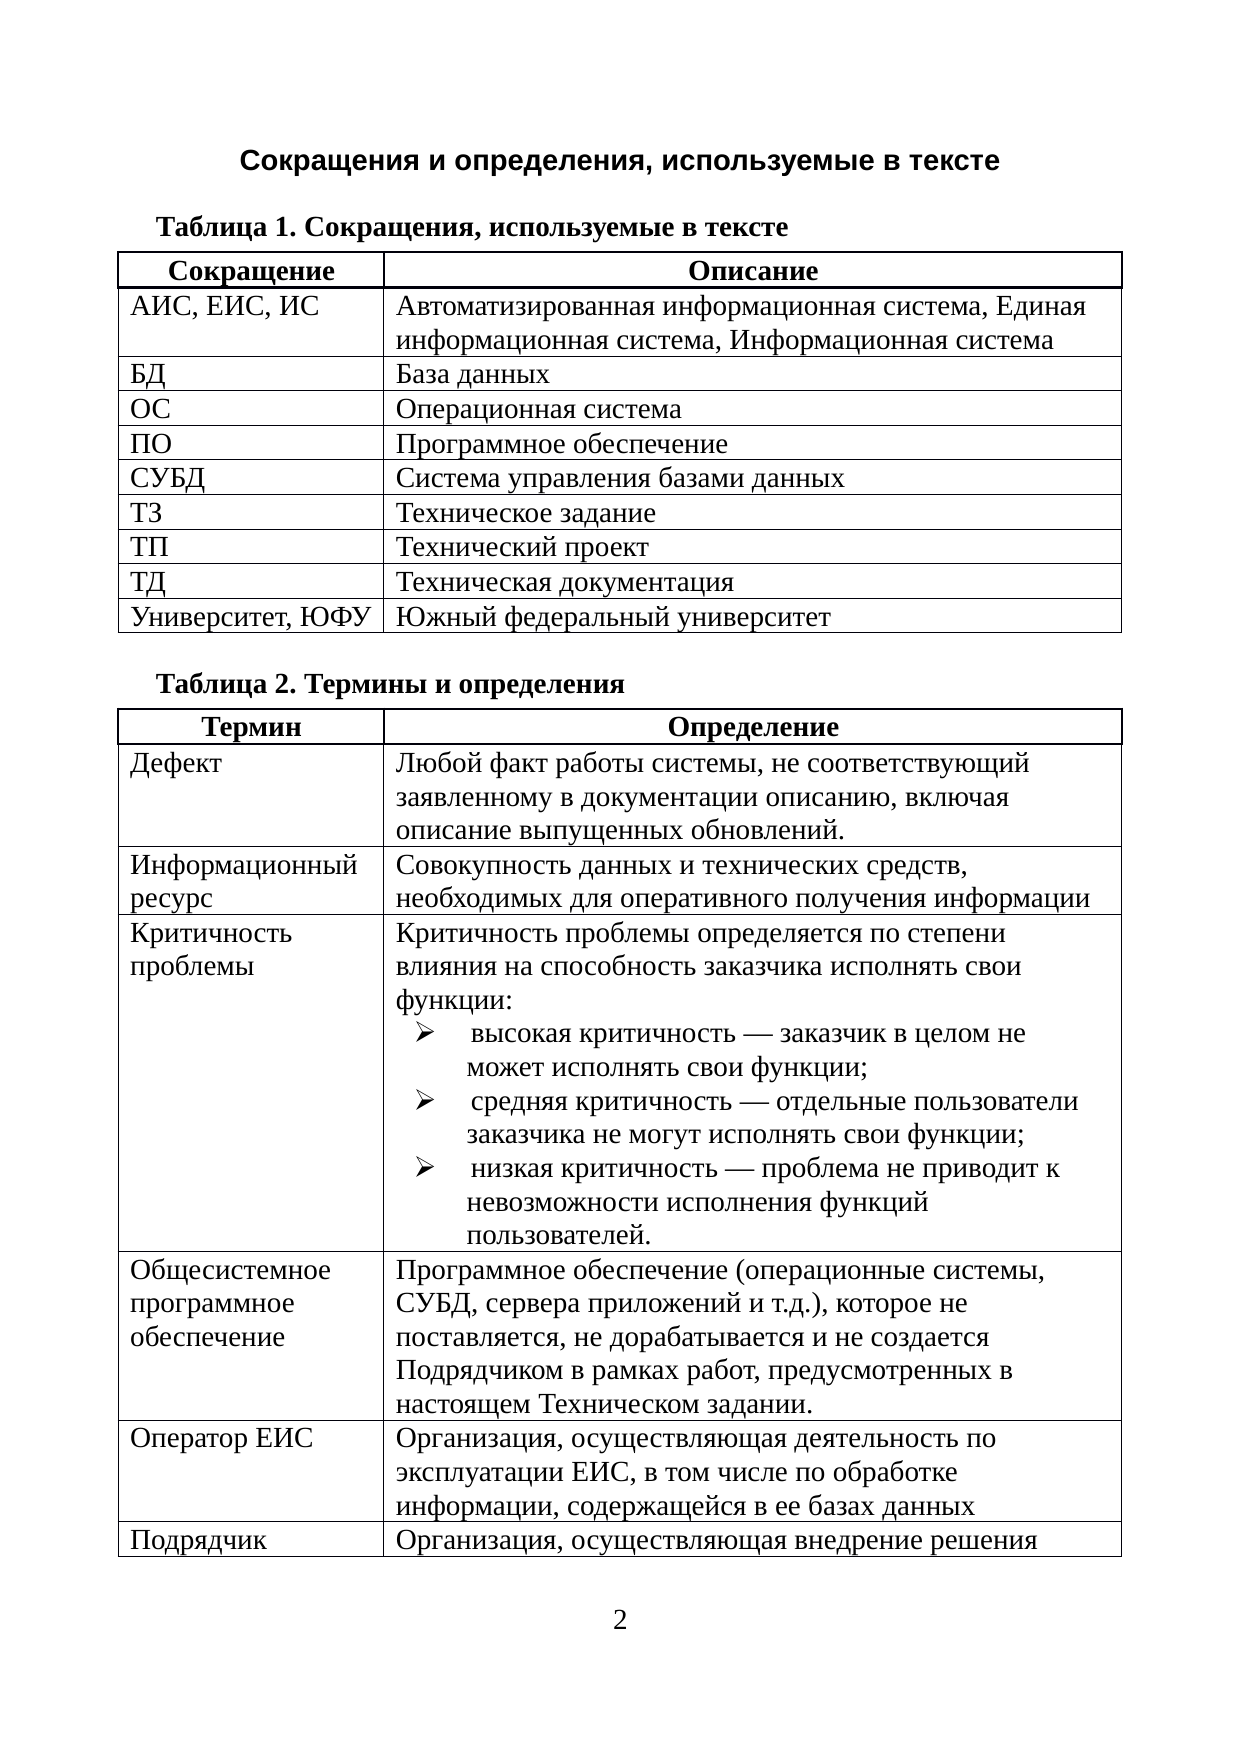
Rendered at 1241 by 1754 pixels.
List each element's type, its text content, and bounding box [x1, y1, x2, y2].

table_header Определение [385, 710, 1121, 743]
table_cell Информационный ресурс [119, 847, 383, 914]
table_header Сокращение [119, 253, 383, 286]
list Термины и определения [156, 666, 1122, 699]
table_cell Дефект [119, 745, 383, 846]
table_cell Организация, осуществляющая деятельность по эксплуатации ЕИС, в том числе по обработке информации, содержащейся в ее базах данных [384, 1421, 1121, 1521]
table_cell Система управления базами данных [384, 460, 1121, 494]
table_cell Любой факт работы системы, не соответствующий заявленному в документации описанию, включая описание выпущенных обновлений. [384, 745, 1121, 846]
table_cell ТД [119, 564, 383, 598]
table_cell АИС, ЕИС, ИС [119, 289, 383, 356]
table_cell Университет, ЮФУ [119, 599, 383, 632]
table_cell БД [119, 357, 383, 390]
table_cell Подрядчик [119, 1522, 383, 1556]
table_cell Совокупность данных и технических средств, необходимых для оперативного получения информации [384, 847, 1121, 914]
table_cell ОС [119, 391, 383, 425]
table_cell Программное обеспечение [384, 426, 1121, 459]
table_cell Операционная система [384, 391, 1121, 425]
table_cell Критичность проблемы определяется по степени влияния на способность заказчика исполнять свои функции: высокая критичность — заказчик в целом не может исполнять свои функции; средняя критичность — отдельные пользователи заказчика не могут исполнять свои функции; низкая критичность — проблема не приводит к невозможности исполнения функций пользователей. [384, 915, 1121, 1251]
table_cell ТЗ [119, 495, 383, 528]
table_cell Автоматизированная информационная система, Единая информационная система, Информационная система [384, 289, 1121, 356]
table_cell База данных [384, 357, 1121, 390]
table_cell Технический проект [384, 530, 1121, 563]
table_cell СУБД [119, 460, 383, 494]
table_cell ПО [119, 426, 383, 459]
table_cell Южный федеральный университет [384, 599, 1121, 632]
table_cell Программное обеспечение (операционные системы, СУБД, сервера приложений и т.д.), которое не поставляется, не дорабатывается и не создается Подрядчиком в рамках работ, предусмотренных в настоящем Техническом задании. [384, 1252, 1121, 1419]
table_cell Организация, осуществляющая внедрение решения [384, 1522, 1121, 1556]
table_cell Техническое задание [384, 495, 1121, 528]
table_header Описание [385, 253, 1121, 286]
table_header Термин [119, 710, 383, 743]
table_cell Оператор ЕИС [119, 1421, 383, 1521]
table_cell Техническая документация [384, 564, 1121, 598]
table_cell Общесистемное программное обеспечение [119, 1252, 383, 1419]
subtitle Сокращения и определения, используемые в тексте [118, 143, 1122, 177]
table_cell ТП [119, 530, 383, 563]
table_cell Критичность проблемы [119, 915, 383, 1251]
list Сокращения, используемые в тексте [156, 209, 1122, 243]
